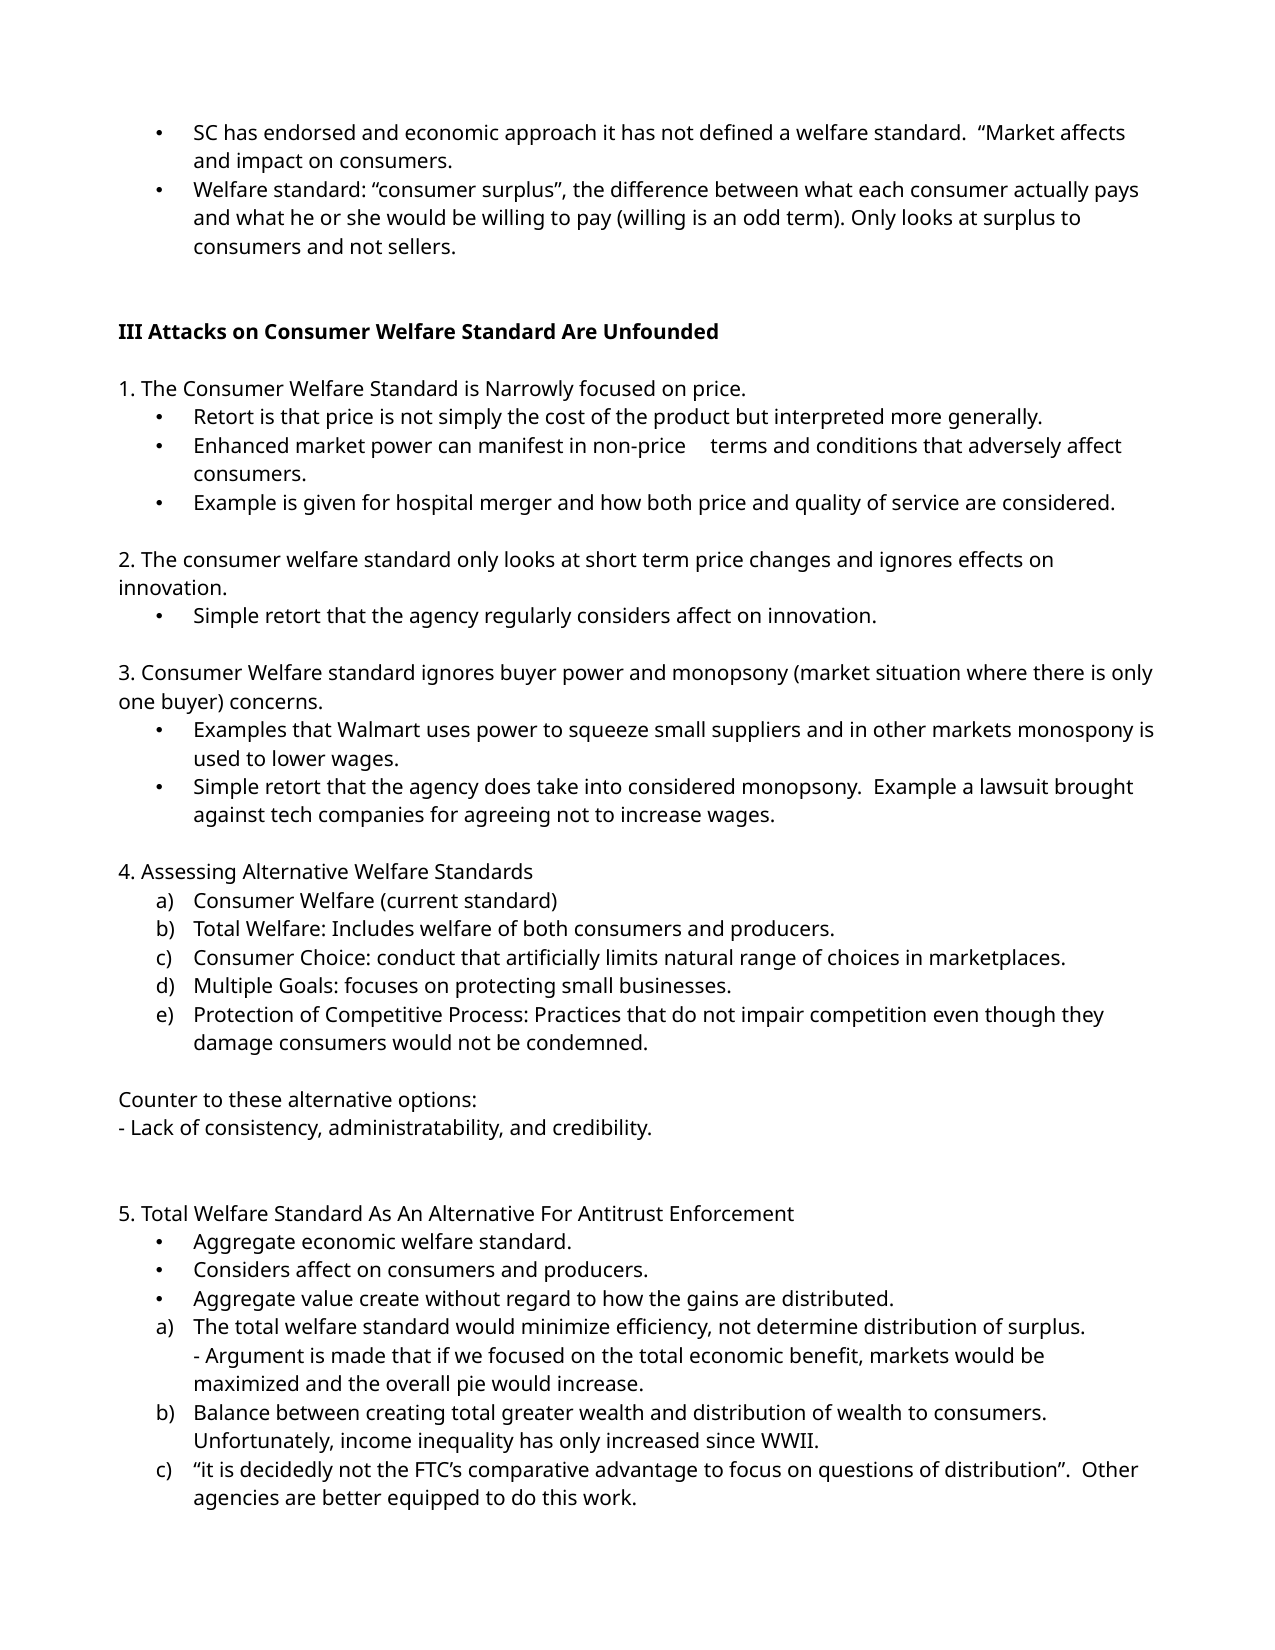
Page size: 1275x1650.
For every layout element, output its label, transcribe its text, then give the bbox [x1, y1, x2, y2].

list Examples that Walmart uses power to squeeze small suppliers and in other markets monospony is used to lower wages. [156, 715, 1157, 772]
text 5. Total Welfare Standard As An Alternative For Antitrust Enforcement [118, 1199, 1157, 1227]
list Multiple Goals: focuses on protecting small businesses. [156, 971, 1157, 1000]
list Consumer Welfare (current standard) [156, 886, 1157, 914]
list SC has endorsed and economic approach it has not defined a welfare standard. “Market affects and impact on consumers. [156, 118, 1157, 175]
text 4. Assessing Alternative Welfare Standards [118, 857, 1157, 886]
list Balance between creating total greater wealth and distribution of wealth to consumers. Unfortunately, income inequality has only increased since WWII. [156, 1398, 1157, 1455]
list Considers affect on consumers and producers. [156, 1256, 1157, 1284]
list Consumer Choice: conduct that artificially limits natural range of choices in marketplaces. [156, 943, 1157, 971]
text Counter to these alternative options: [118, 1085, 1157, 1113]
list Simple retort that the agency regularly considers affect on innovation. [156, 602, 1157, 630]
list Retort is that price is not simply the cost of the product but interpreted more generally. [156, 402, 1157, 431]
list Total Welfare: Includes welfare of both consumers and producers. [156, 914, 1157, 943]
list Example is given for hospital merger and how both price and quality of service are considered. [156, 488, 1157, 516]
list Enhanced market power can manifest in non-price terms and conditions that adversely affect consumers. [156, 431, 1157, 488]
text 3. Consumer Welfare standard ignores buyer power and monopsony (market situation where there is only one buyer) concerns. [118, 658, 1157, 715]
list “it is decidedly not the FTC’s comparative advantage to focus on questions of distribution”. Other agencies are better equipped to do this work. [156, 1455, 1157, 1512]
list Aggregate value create without regard to how the gains are distributed. [156, 1284, 1157, 1312]
text 1. The Consumer Welfare Standard is Narrowly focused on price. [118, 374, 1157, 402]
list Simple retort that the agency does take into considered monopsony. Example a lawsuit brought against tech companies for agreeing not to increase wages. [156, 772, 1157, 829]
text 2. The consumer welfare standard only looks at short term price changes and ignores effects on innovation. [118, 545, 1157, 602]
list The total welfare standard would minimize efficiency, not determine distribution of surplus. [156, 1312, 1157, 1341]
list Protection of Competitive Process: Practices that do not impair competition even though they damage consumers would not be condemned. [156, 1000, 1157, 1057]
list - Argument is made that if we focused on the total economic benefit, markets would be maximized and the overall pie would increase. [156, 1341, 1157, 1398]
text - Lack of consistency, administratability, and credibility. [118, 1113, 1157, 1142]
list Welfare standard: “consumer surplus”, the difference between what each consumer actually pays and what he or she would be willing to pay (willing is an odd term). Only looks at surplus to consumers and not sellers. [156, 175, 1157, 260]
text III Attacks on Consumer Welfare Standard Are Unfounded [118, 317, 1157, 346]
list Aggregate economic welfare standard. [156, 1227, 1157, 1256]
